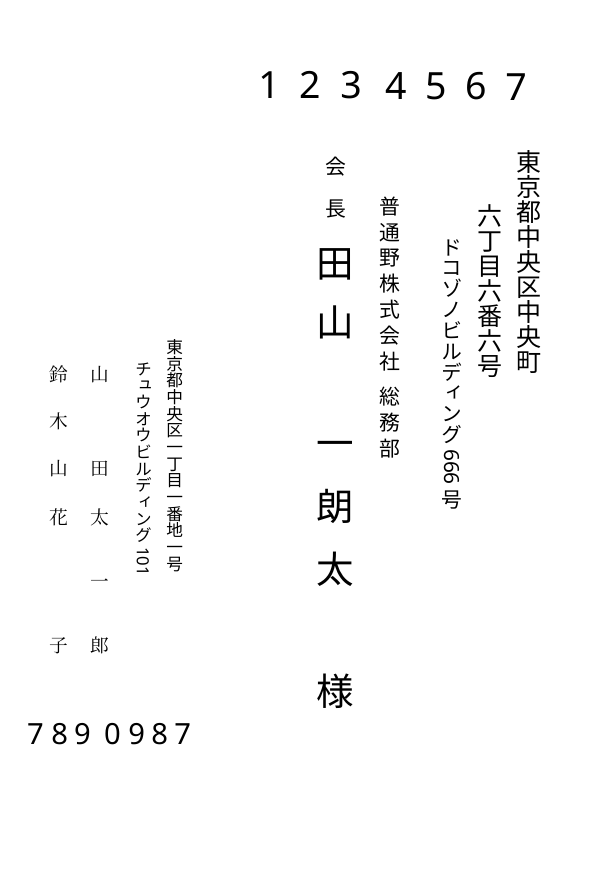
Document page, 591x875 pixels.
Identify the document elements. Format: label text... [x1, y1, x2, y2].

text 東京都中央区中央町 [510, 149, 547, 660]
text 7 [499, 60, 533, 111]
text 9 [71, 713, 94, 753]
text 花子 [46, 508, 72, 655]
text チュウオウビルディング101 [131, 360, 155, 695]
text 太一郎 [86, 508, 113, 655]
text 普通野株式会社 総務部 [375, 196, 405, 574]
text 7 [24, 713, 47, 753]
text 1 [251, 58, 287, 109]
text 8 [48, 713, 71, 753]
text 会長田山 一朗太 様 [312, 156, 359, 709]
text 3 [333, 59, 369, 110]
text 鈴木山 [46, 365, 72, 477]
text ドコゾノビルディング666号 [437, 236, 467, 660]
text 2 [292, 59, 327, 110]
text 山田 [86, 365, 113, 477]
text 0 [101, 713, 124, 753]
text 5 [418, 60, 453, 111]
text 7 [171, 713, 194, 753]
text 4 [378, 59, 413, 110]
text 東京都中央区一丁目一番地一号 [162, 338, 187, 695]
text 6 [458, 59, 493, 110]
text 六丁目六番六号 [472, 203, 508, 659]
text 9 [125, 713, 148, 753]
text 8 [148, 713, 171, 753]
